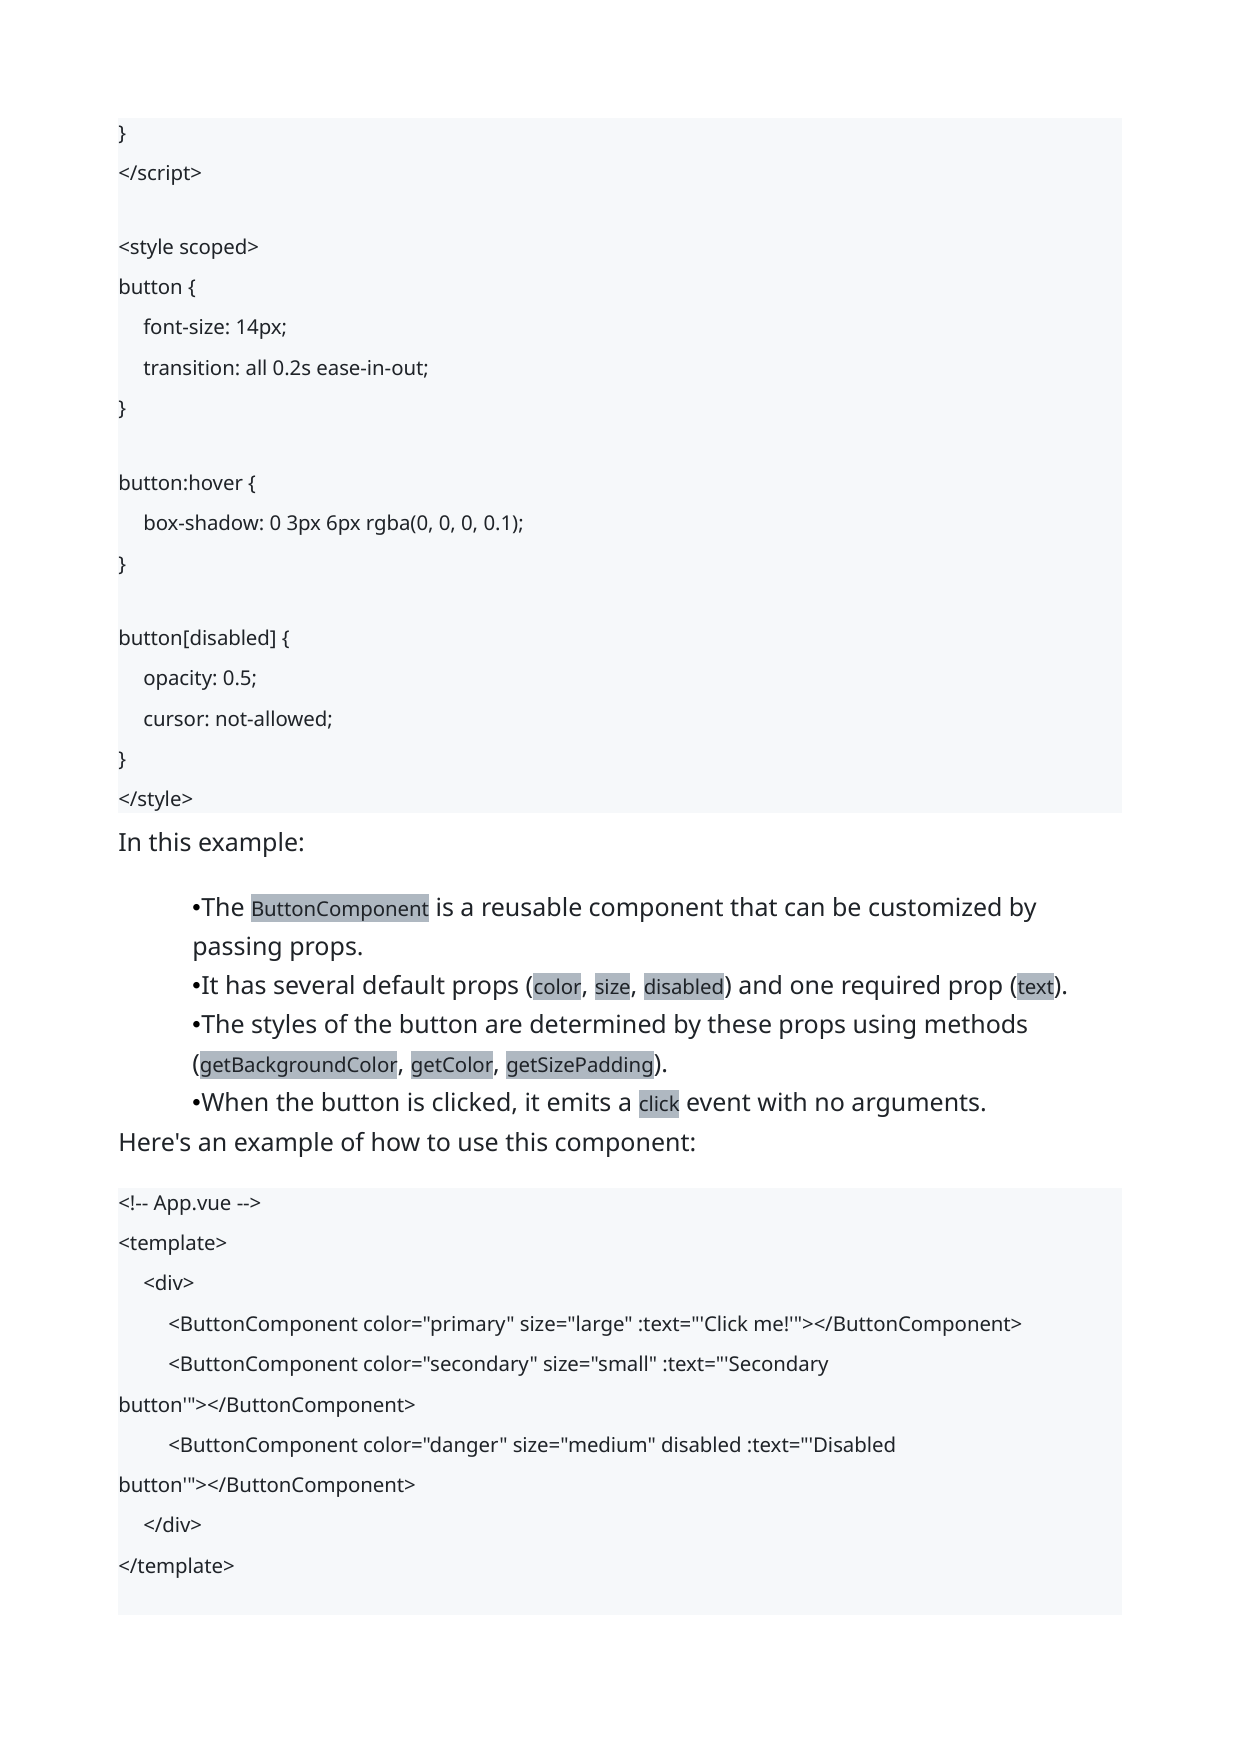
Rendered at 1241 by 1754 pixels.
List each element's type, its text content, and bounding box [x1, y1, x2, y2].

text <ButtonComponent color="secondary" size="small" :text="'Secondary button'"></ButtonComponent> [118, 1350, 1122, 1418]
text <ButtonComponent color="danger" size="medium" disabled :text="'Disabled button'"></ButtonComponent> [118, 1430, 1122, 1498]
text button { [118, 273, 1122, 300]
text <style scoped> [118, 233, 1122, 260]
text <ButtonComponent color="primary" size="large" :text="'Click me!'"></ButtonComponent> [118, 1309, 1122, 1337]
text </template> [118, 1552, 1122, 1579]
text } [118, 118, 1122, 146]
text button:hover { [118, 468, 1122, 496]
text opacity: 0.5; [118, 664, 1122, 692]
list When the button is clicked, it emits a click event with no arguments. [118, 1085, 1122, 1119]
text </script> [118, 158, 1122, 186]
text button[disabled] { [118, 623, 1122, 651]
text </style> [118, 785, 1122, 813]
text cursor: not-allowed; [118, 704, 1122, 732]
text } [118, 549, 1122, 577]
text transition: all 0.2s ease-in-out; [118, 353, 1122, 381]
text <div> [118, 1269, 1122, 1297]
list The ButtonComponent is a reusable component that can be customized by passing props. [118, 889, 1122, 962]
text Here's an example of how to use this component: [118, 1124, 1122, 1158]
list It has several default props (color, size, disabled) and one required prop (text). [118, 968, 1122, 1002]
text <template> [118, 1228, 1122, 1256]
text box-shadow: 0 3px 6px rgba(0, 0, 0, 0.1); [118, 508, 1122, 537]
text </div> [118, 1511, 1122, 1539]
text } [118, 394, 1122, 422]
text font-size: 14px; [118, 313, 1122, 341]
text In this example: [118, 825, 1122, 859]
list The styles of the button are determined by these props using methods (getBackgroundColor, getColor, getSizePadding). [118, 1007, 1122, 1080]
text <!-- App.vue --> [118, 1188, 1122, 1216]
text } [118, 745, 1122, 773]
